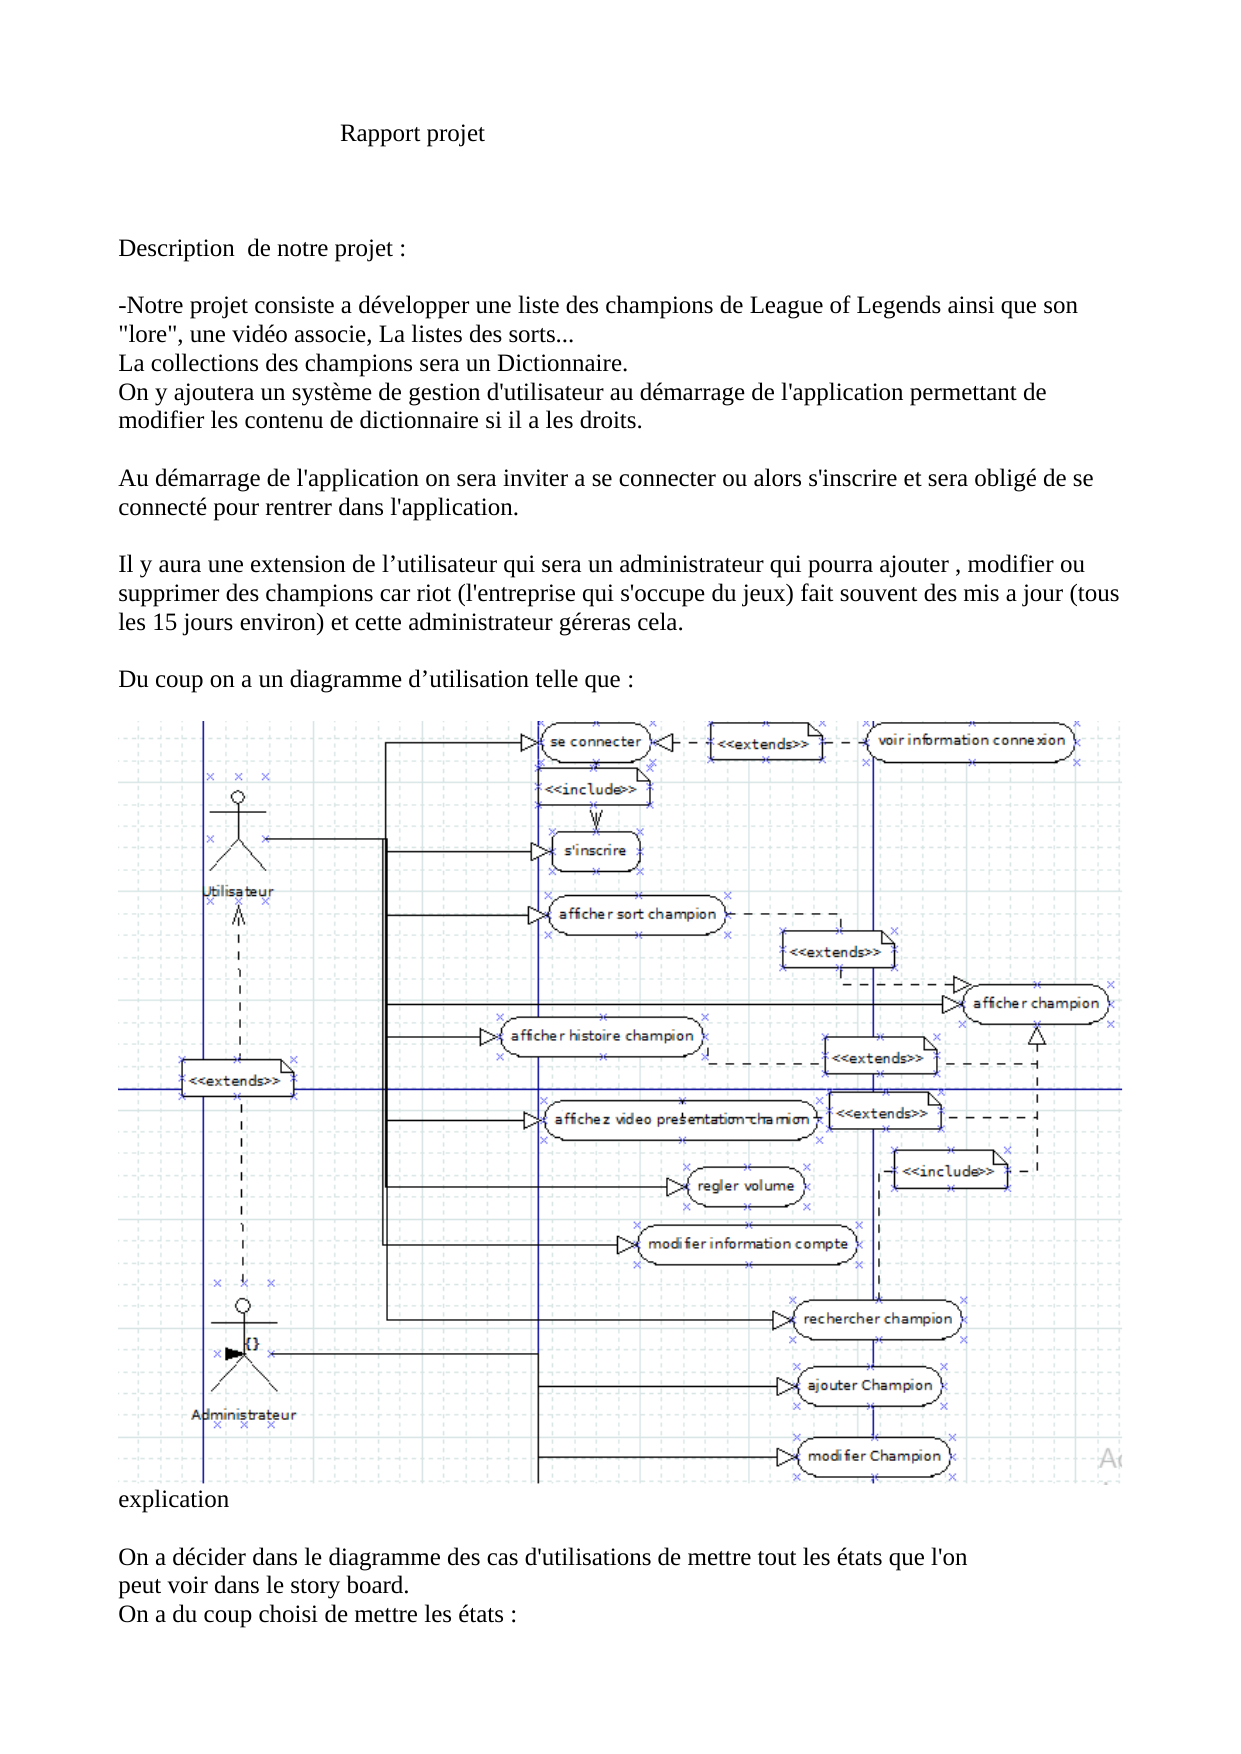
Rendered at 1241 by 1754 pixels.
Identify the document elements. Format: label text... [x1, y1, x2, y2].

text On a du coup choisi de mettre les états : [118, 1599, 1122, 1628]
picture [118, 721, 1123, 1485]
text Description de notre projet : [118, 233, 1122, 262]
text On a décider dans le diagramme des cas d'utilisations de mettre tout les états que l'on [118, 1542, 1122, 1571]
text Au démarrage de l'application on sera inviter a se connecter ou alors s'inscrire et sera obligé de se connecté pour rentrer dans l'application. [118, 463, 1122, 521]
text Il y aura une extension de l’utilisateur qui sera un administrateur qui pourra ajouter , modifier ou supprimer des champions car riot (l'entreprise qui s'occupe du jeux) fait souvent des mis a jour (tous les 15 jours environ) et cette administrateur géreras cela. [118, 549, 1122, 636]
text On y ajoutera un système de gestion d'utilisateur au démarrage de l'application permettant de modifier les contenu de dictionnaire si il a les droits. [118, 377, 1122, 434]
text Du coup on a un diagramme d’utilisation telle que : [118, 664, 1122, 693]
text Rapport projet [118, 118, 1122, 147]
text La collections des champions sera un Dictionnaire. [118, 348, 1122, 377]
text explication [118, 1485, 1122, 1513]
text -Notre projet consiste a développer une liste des champions de League of Legends ainsi que son "lore", une vidéo associe, La listes des sorts... [118, 291, 1122, 348]
text peut voir dans le story board. [118, 1571, 1122, 1599]
